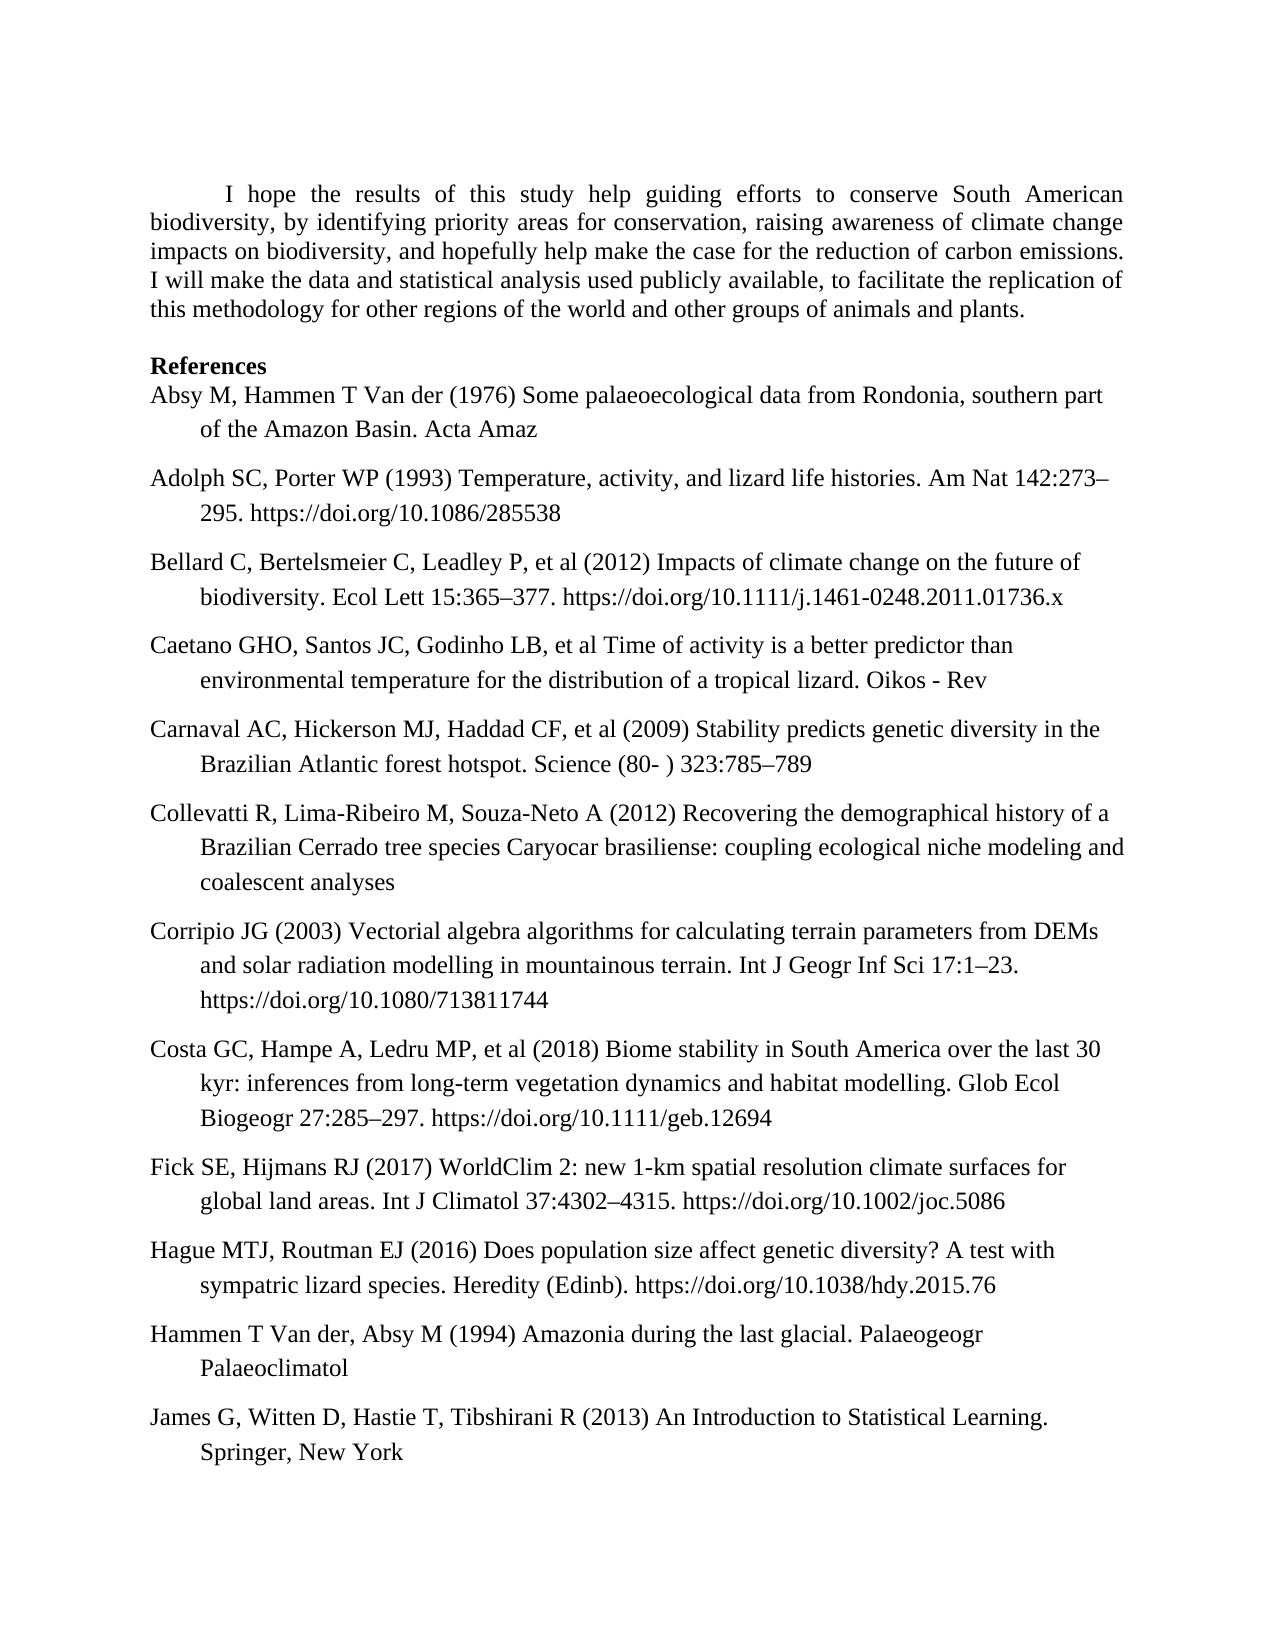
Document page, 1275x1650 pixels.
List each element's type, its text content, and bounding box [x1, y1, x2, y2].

text References [150, 351, 1125, 380]
text Carnaval AC, Hickerson MJ, Haddad CF, et al (2009) Stability predicts genetic diversity in the Brazilian Atlantic forest hotspot. Science (80- ) 323:785–789 [150, 714, 1125, 777]
text Bellard C, Bertelsmeier C, Leadley P, et al (2012) Impacts of climate change on the future of biodiversity. Ecol Lett 15:365–377. https://doi.org/10.1111/j.1461-0248.2011.01736.x [150, 547, 1125, 610]
text Hammen T Van der, Absy M (1994) Amazonia during the last glacial. Palaeogeogr Palaeoclimatol [150, 1319, 1125, 1382]
text Costa GC, Hampe A, Ledru MP, et al (2018) Biome stability in South America over the last 30 kyr: inferences from long-term vegetation dynamics and habitat modelling. Glob Ecol Biogeogr 27:285–297. https://doi.org/10.1111/geb.12694 [150, 1034, 1125, 1131]
text Collevatti R, Lima-Ribeiro M, Souza-Neto A (2012) Recovering the demographical history of a Brazilian Cerrado tree species Caryocar brasiliense: coupling ecological niche modeling and coalescent analyses [150, 798, 1125, 895]
text Adolph SC, Porter WP (1993) Temperature, activity, and lizard life histories. Am Nat 142:273–295. https://doi.org/10.1086/285538 [150, 463, 1125, 527]
text I hope the results of this study help guiding efforts to conserve South American biodiversity, by identifying priority areas for conservation, raising awareness of climate change impacts on biodiversity, and hopefully help make the case for the reduction of carbon emissions. I will make the data and statistical analysis used publicly available, to facilitate the replication of this methodology for other regions of the world and other groups of animals and plants. [150, 179, 1125, 322]
text Absy M, Hammen T Van der (1976) Some palaeoecological data from Rondonia, southern part of the Amazon Basin. Acta Amaz [150, 380, 1125, 443]
text James G, Witten D, Hastie T, Tibshirani R (2013) An Introduction to Statistical Learning. Springer, New York [150, 1402, 1125, 1466]
text Fick SE, Hijmans RJ (2017) WorldClim 2: new 1-km spatial resolution climate surfaces for global land areas. Int J Climatol 37:4302–4315. https://doi.org/10.1002/joc.5086 [150, 1152, 1125, 1215]
text Corripio JG (2003) Vectorial algebra algorithms for calculating terrain parameters from DEMs and solar radiation modelling in mountainous terrain. Int J Geogr Inf Sci 17:1–23. https://doi.org/10.1080/713811744 [150, 916, 1125, 1013]
text Caetano GHO, Santos JC, Godinho LB, et al Time of activity is a better predictor than environmental temperature for the distribution of a tropical lizard. Oikos - Rev [150, 631, 1125, 694]
text Hague MTJ, Routman EJ (2016) Does population size affect genetic diversity? A test with sympatric lizard species. Heredity (Edinb). https://doi.org/10.1038/hdy.2015.76 [150, 1235, 1125, 1298]
